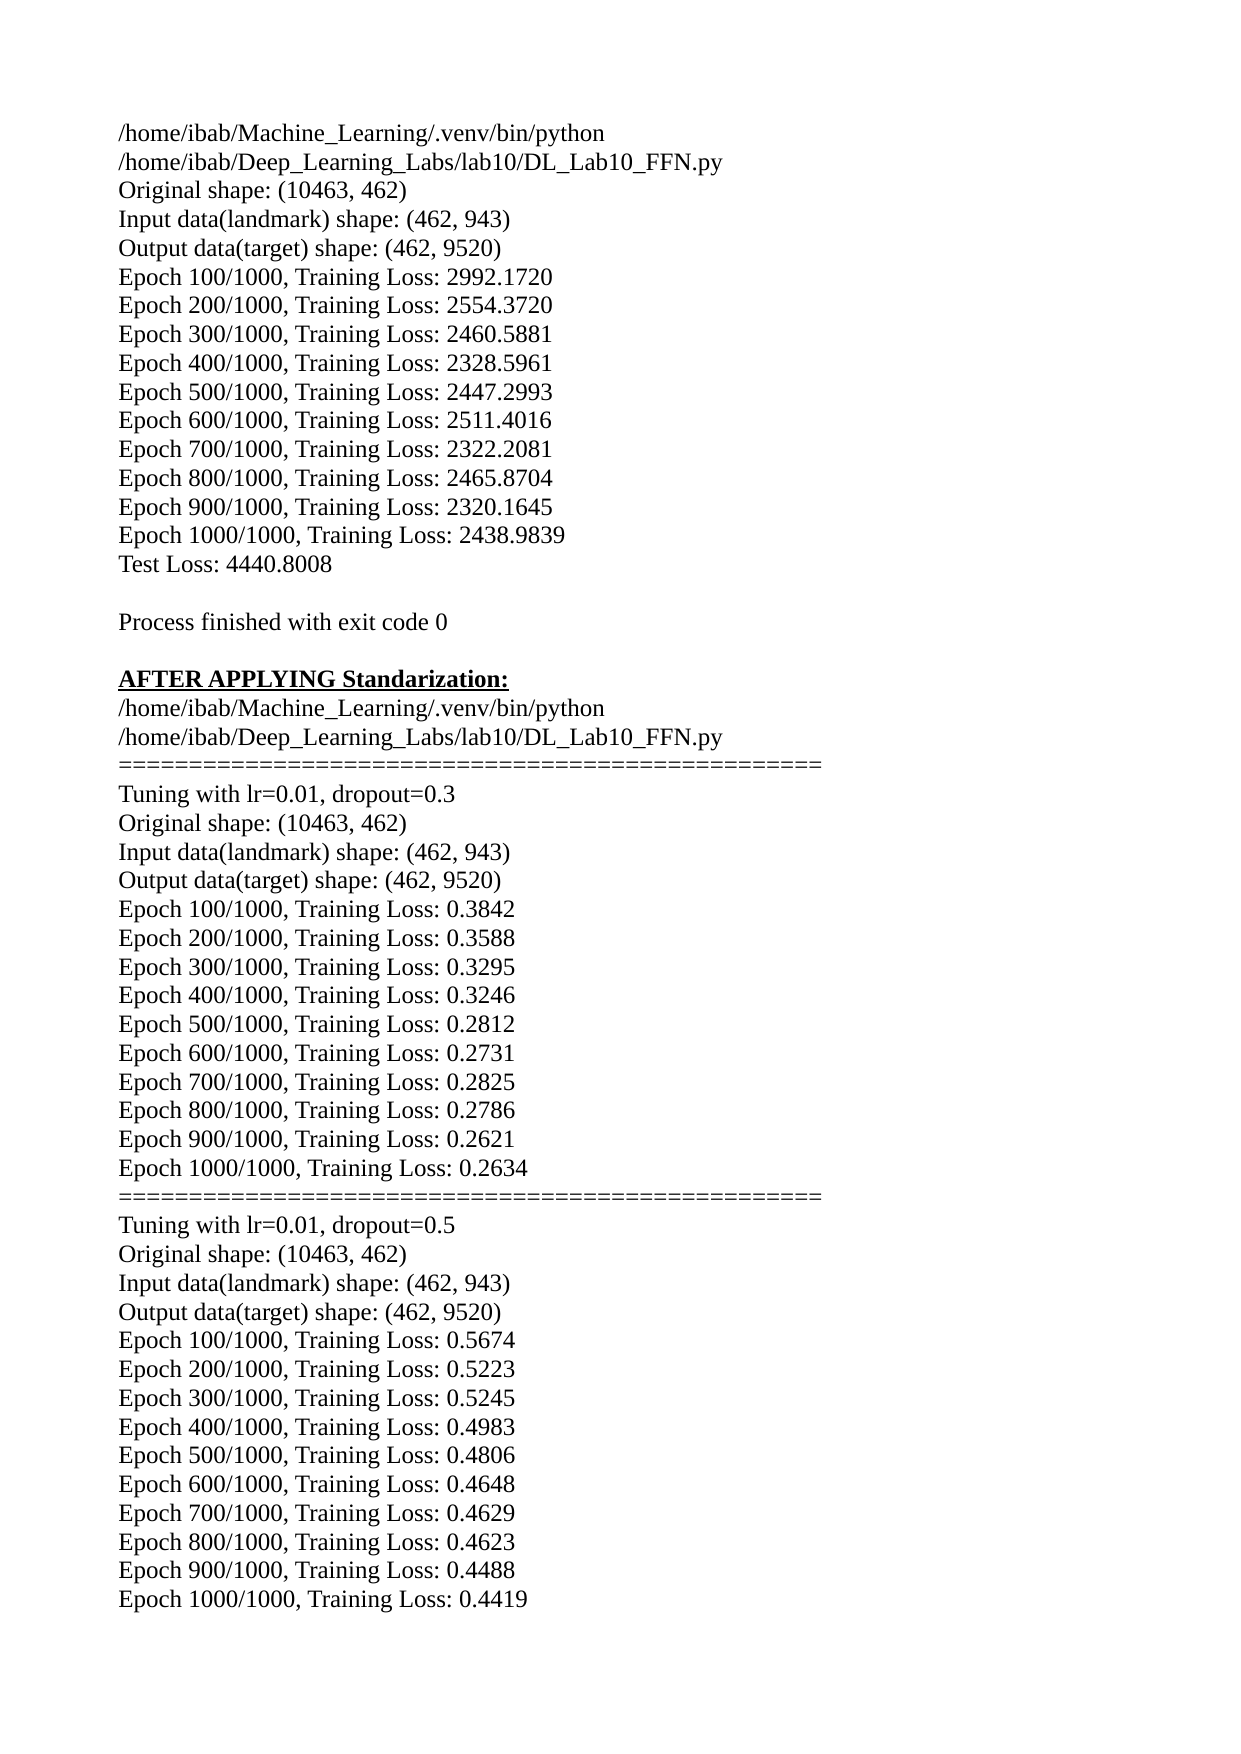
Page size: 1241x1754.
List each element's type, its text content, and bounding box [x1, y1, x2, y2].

text Epoch 300/1000, Training Loss: 0.3295 [118, 952, 1122, 981]
text Output data(target) shape: (462, 9520) [118, 1297, 1122, 1326]
text Epoch 100/1000, Training Loss: 0.3842 [118, 894, 1122, 923]
text Epoch 600/1000, Training Loss: 0.4648 [118, 1469, 1122, 1498]
text Epoch 800/1000, Training Loss: 0.2786 [118, 1096, 1122, 1124]
text Epoch 1000/1000, Training Loss: 2438.9839 [118, 521, 1122, 549]
text ================================================== [118, 751, 1122, 779]
text Epoch 700/1000, Training Loss: 0.4629 [118, 1498, 1122, 1527]
text /home/ibab/Machine_Learning/.venv/bin/python /home/ibab/Deep_Learning_Labs/lab10/DL_Lab10_FFN.py [118, 693, 1122, 751]
text Epoch 400/1000, Training Loss: 2328.5961 [118, 348, 1122, 377]
text Epoch 300/1000, Training Loss: 0.5245 [118, 1383, 1122, 1412]
text Epoch 400/1000, Training Loss: 0.3246 [118, 981, 1122, 1009]
text Epoch 200/1000, Training Loss: 2554.3720 [118, 291, 1122, 319]
text Epoch 700/1000, Training Loss: 0.2825 [118, 1067, 1122, 1096]
text Epoch 200/1000, Training Loss: 0.3588 [118, 923, 1122, 952]
text Tuning with lr=0.01, dropout=0.3 [118, 779, 1122, 808]
text Epoch 900/1000, Training Loss: 0.4488 [118, 1556, 1122, 1584]
text Tuning with lr=0.01, dropout=0.5 [118, 1211, 1122, 1239]
text Epoch 700/1000, Training Loss: 2322.2081 [118, 434, 1122, 463]
text Epoch 500/1000, Training Loss: 2447.2993 [118, 377, 1122, 406]
text Epoch 900/1000, Training Loss: 2320.1645 [118, 492, 1122, 521]
text Original shape: (10463, 462) [118, 176, 1122, 204]
text Epoch 100/1000, Training Loss: 2992.1720 [118, 262, 1122, 291]
text Epoch 800/1000, Training Loss: 0.4623 [118, 1527, 1122, 1556]
text Input data(landmark) shape: (462, 943) [118, 837, 1122, 866]
text Test Loss: 4440.8008 [118, 549, 1122, 578]
text Epoch 800/1000, Training Loss: 2465.8704 [118, 463, 1122, 492]
text AFTER APPLYING Standarization: [118, 664, 1122, 693]
text Epoch 500/1000, Training Loss: 0.2812 [118, 1009, 1122, 1038]
text Epoch 500/1000, Training Loss: 0.4806 [118, 1441, 1122, 1469]
text Epoch 600/1000, Training Loss: 2511.4016 [118, 406, 1122, 434]
text Epoch 100/1000, Training Loss: 0.5674 [118, 1326, 1122, 1354]
text Epoch 400/1000, Training Loss: 0.4983 [118, 1412, 1122, 1441]
text /home/ibab/Machine_Learning/.venv/bin/python /home/ibab/Deep_Learning_Labs/lab10/DL_Lab10_FFN.py [118, 118, 1122, 176]
text Input data(landmark) shape: (462, 943) [118, 1268, 1122, 1297]
text Epoch 600/1000, Training Loss: 0.2731 [118, 1038, 1122, 1067]
text Output data(target) shape: (462, 9520) [118, 866, 1122, 894]
text Output data(target) shape: (462, 9520) [118, 233, 1122, 262]
text Epoch 200/1000, Training Loss: 0.5223 [118, 1354, 1122, 1383]
text Process finished with exit code 0 [118, 607, 1122, 636]
text Epoch 900/1000, Training Loss: 0.2621 [118, 1124, 1122, 1153]
text Original shape: (10463, 462) [118, 1239, 1122, 1268]
text ================================================== [118, 1182, 1122, 1211]
text Epoch 1000/1000, Training Loss: 0.4419 [118, 1584, 1122, 1613]
text Epoch 300/1000, Training Loss: 2460.5881 [118, 319, 1122, 348]
text Original shape: (10463, 462) [118, 808, 1122, 837]
text Input data(landmark) shape: (462, 943) [118, 204, 1122, 233]
text Epoch 1000/1000, Training Loss: 0.2634 [118, 1153, 1122, 1182]
